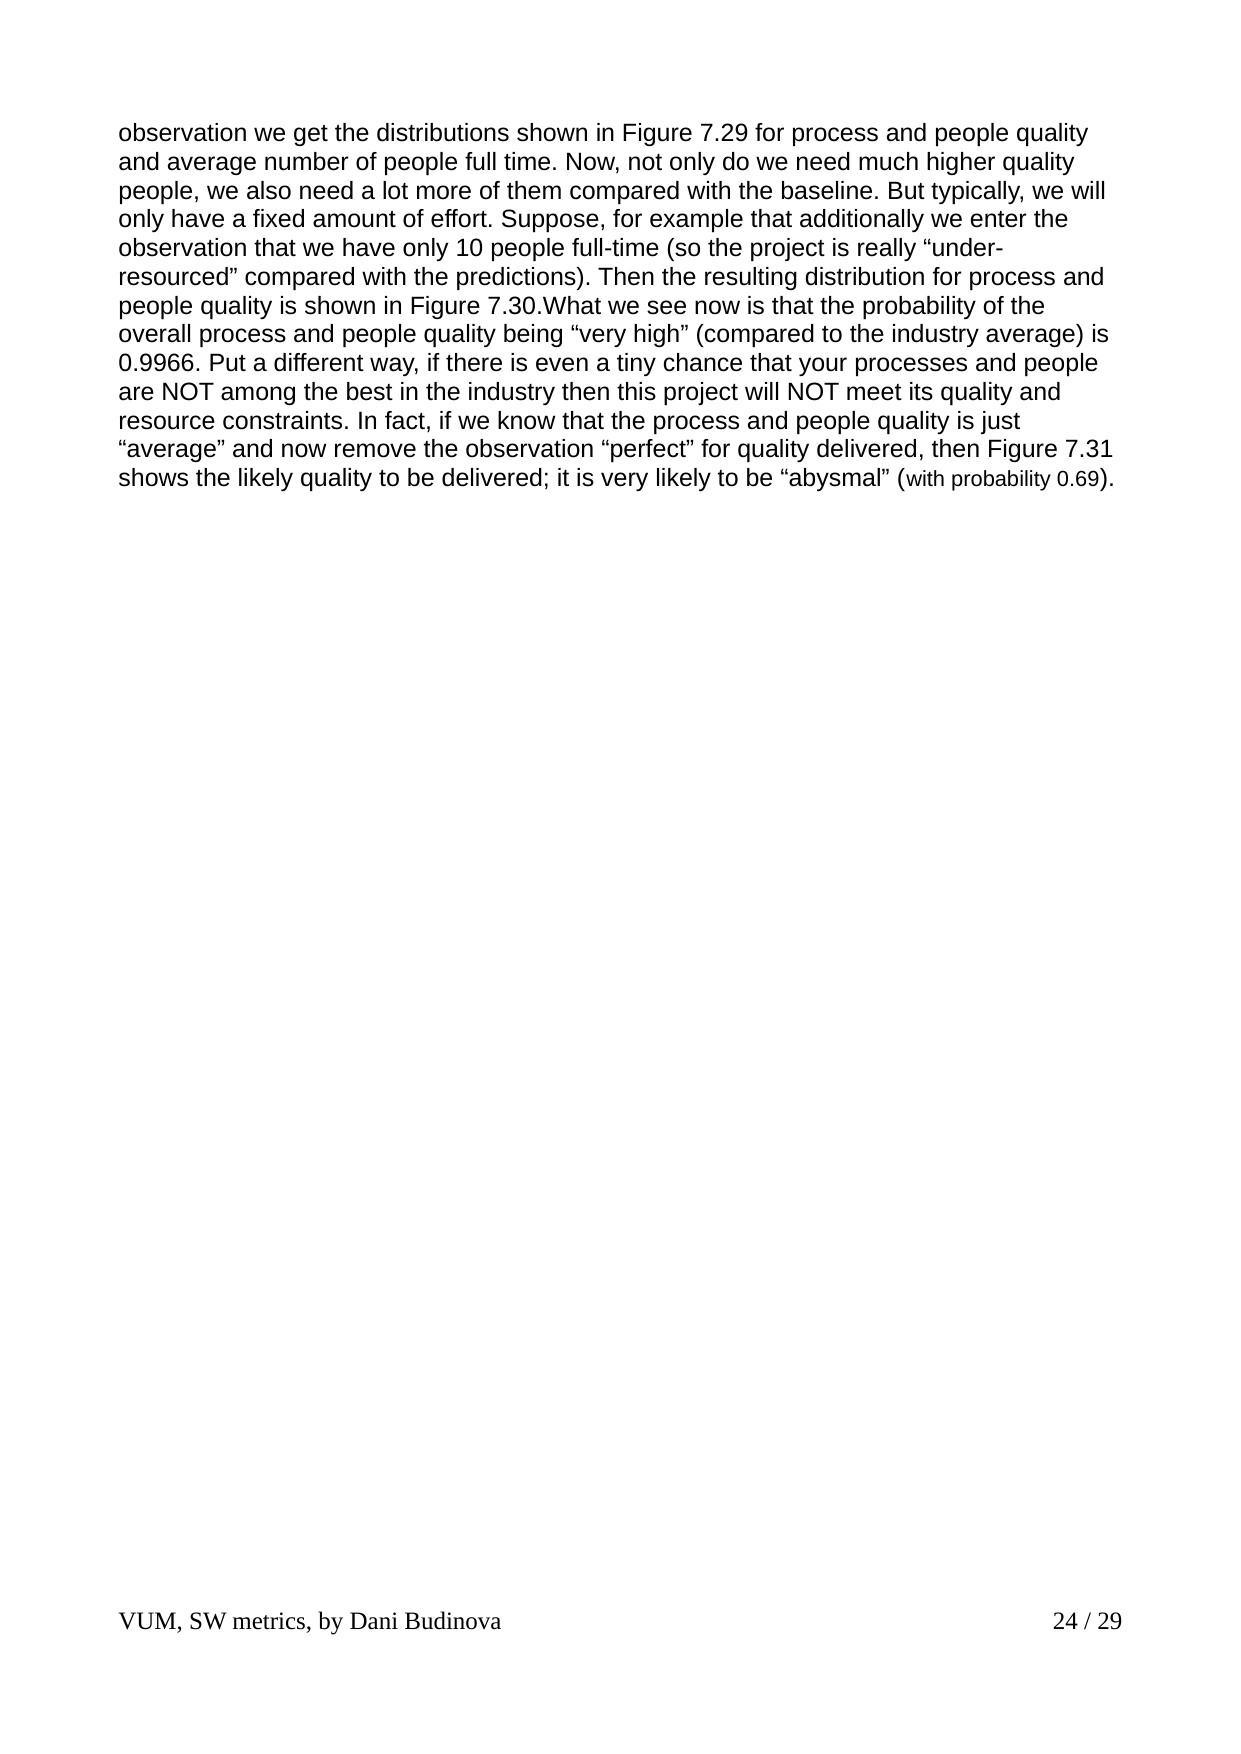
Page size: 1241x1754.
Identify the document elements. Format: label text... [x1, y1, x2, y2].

text observation we get the distributions shown in Figure 7.29 for process and people quality and average number of people full time. Now, not only do we need much higher quality people, we also need a lot more of them compared with the baseline. But typically, we will only have a fixed amount of effort. Suppose, for example that additionally we enter the observation that we have only 10 people full-time (so the project is really “under-resourced” compared with the predictions). Then the resulting distribution for process and people quality is shown in Figure 7.30.What we see now is that the probability of the overall process and people quality being “very high” (compared to the industry average) is 0.9966. Put a different way, if there is even a tiny chance that your processes and people are NOT among the best in the industry then this project will NOT meet its quality and resource constraints. In fact, if we know that the process and people quality is just “average” and now remove the observation “perfect” for quality delivered, then Figure 7.31 shows the likely quality to be delivered; it is very likely to be “abysmal” (with probability 0.69). [118, 118, 1122, 492]
